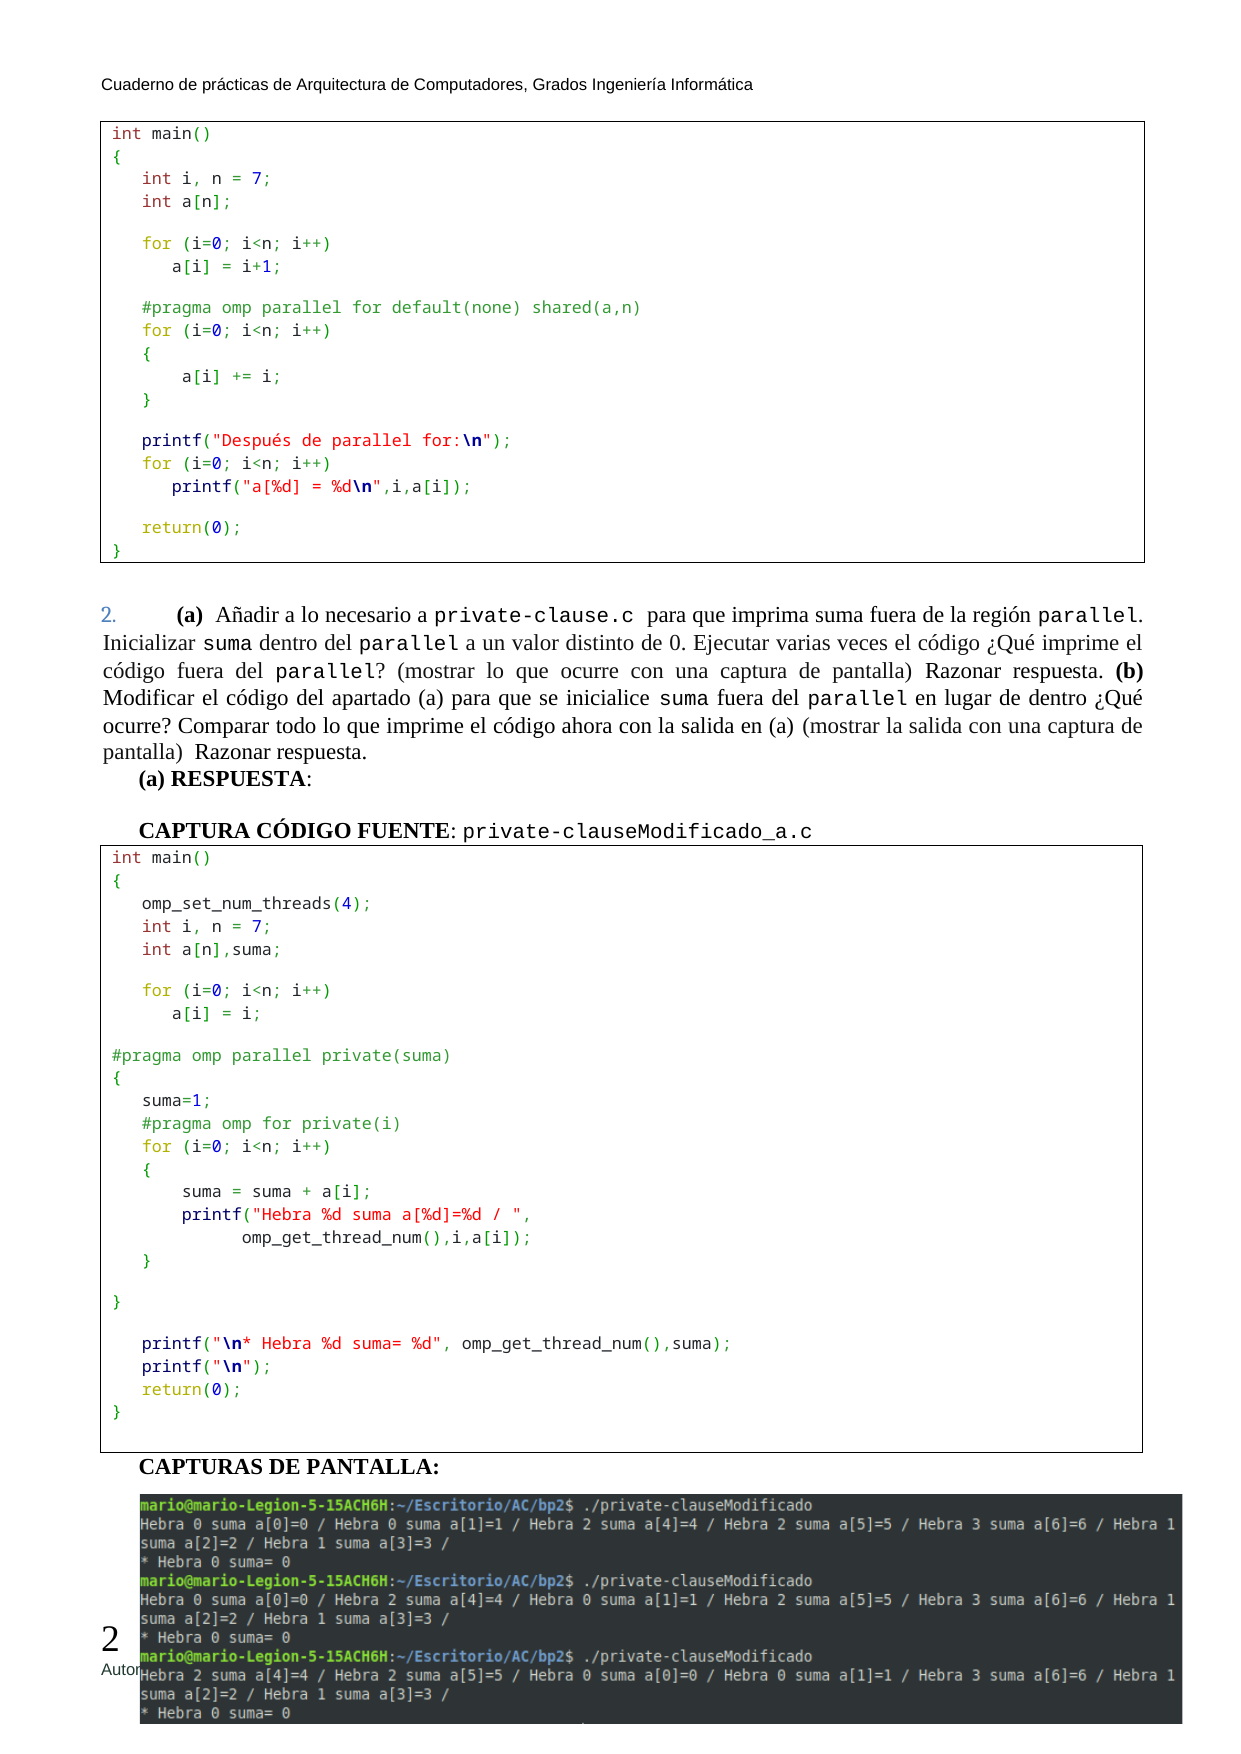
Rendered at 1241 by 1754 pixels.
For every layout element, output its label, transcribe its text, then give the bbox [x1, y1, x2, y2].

text (a) RESPUESTA: [138, 765, 1143, 791]
text CAPTURAS DE PANTALLA: [138, 1453, 1143, 1479]
table_header int main() { omp_set_num_threads(4); int i, n = 7; int a[n],suma; for (i=0; i<n; i++) a[i] = i; #pragma omp parallel private(suma) { suma=1; #pragma omp for private(i) for (i=0; i<n; i++) { suma = suma + a[i]; printf("Hebra %d suma a[%d]=%d / ", omp_get_thread_num(),i,a[i]); } } printf("\n* Hebra %d suma= %d", omp_get_thread_num(),suma); printf("\n"); return(0); } [101, 846, 1142, 1452]
table_header int main() { int i, n = 7; int a[n]; for (i=0; i<n; i++) a[i] = i+1; #pragma omp parallel for default(none) shared(a,n) for (i=0; i<n; i++) { a[i] += i; } printf("Después de parallel for:\n"); for (i=0; i<n; i++) printf("a[%d] = %d\n",i,a[i]); return(0); } [101, 122, 1144, 562]
list (a) Añadir a lo necesario a private-clause.c para que imprima suma fuera de la región parallel. Inicializar suma dentro del parallel a un valor distinto de 0. Ejecutar varias veces el código ¿Qué imprime el código fuera del parallel? (mostrar lo que ocurre con una captura de pantalla) Razonar respuesta. (b) Modificar el código del apartado (a) para que se inicialice suma fuera del parallel en lugar de dentro ¿Qué ocurre? Comparar todo lo que imprime el código ahora con la salida en (a) (mostrar la salida con una captura de pantalla) Razonar respuesta. [101, 602, 1143, 765]
text CAPTURA CÓDIGO FUENTE: private-clauseModificado_a.c [138, 817, 1143, 845]
picture [139, 1494, 1183, 1724]
